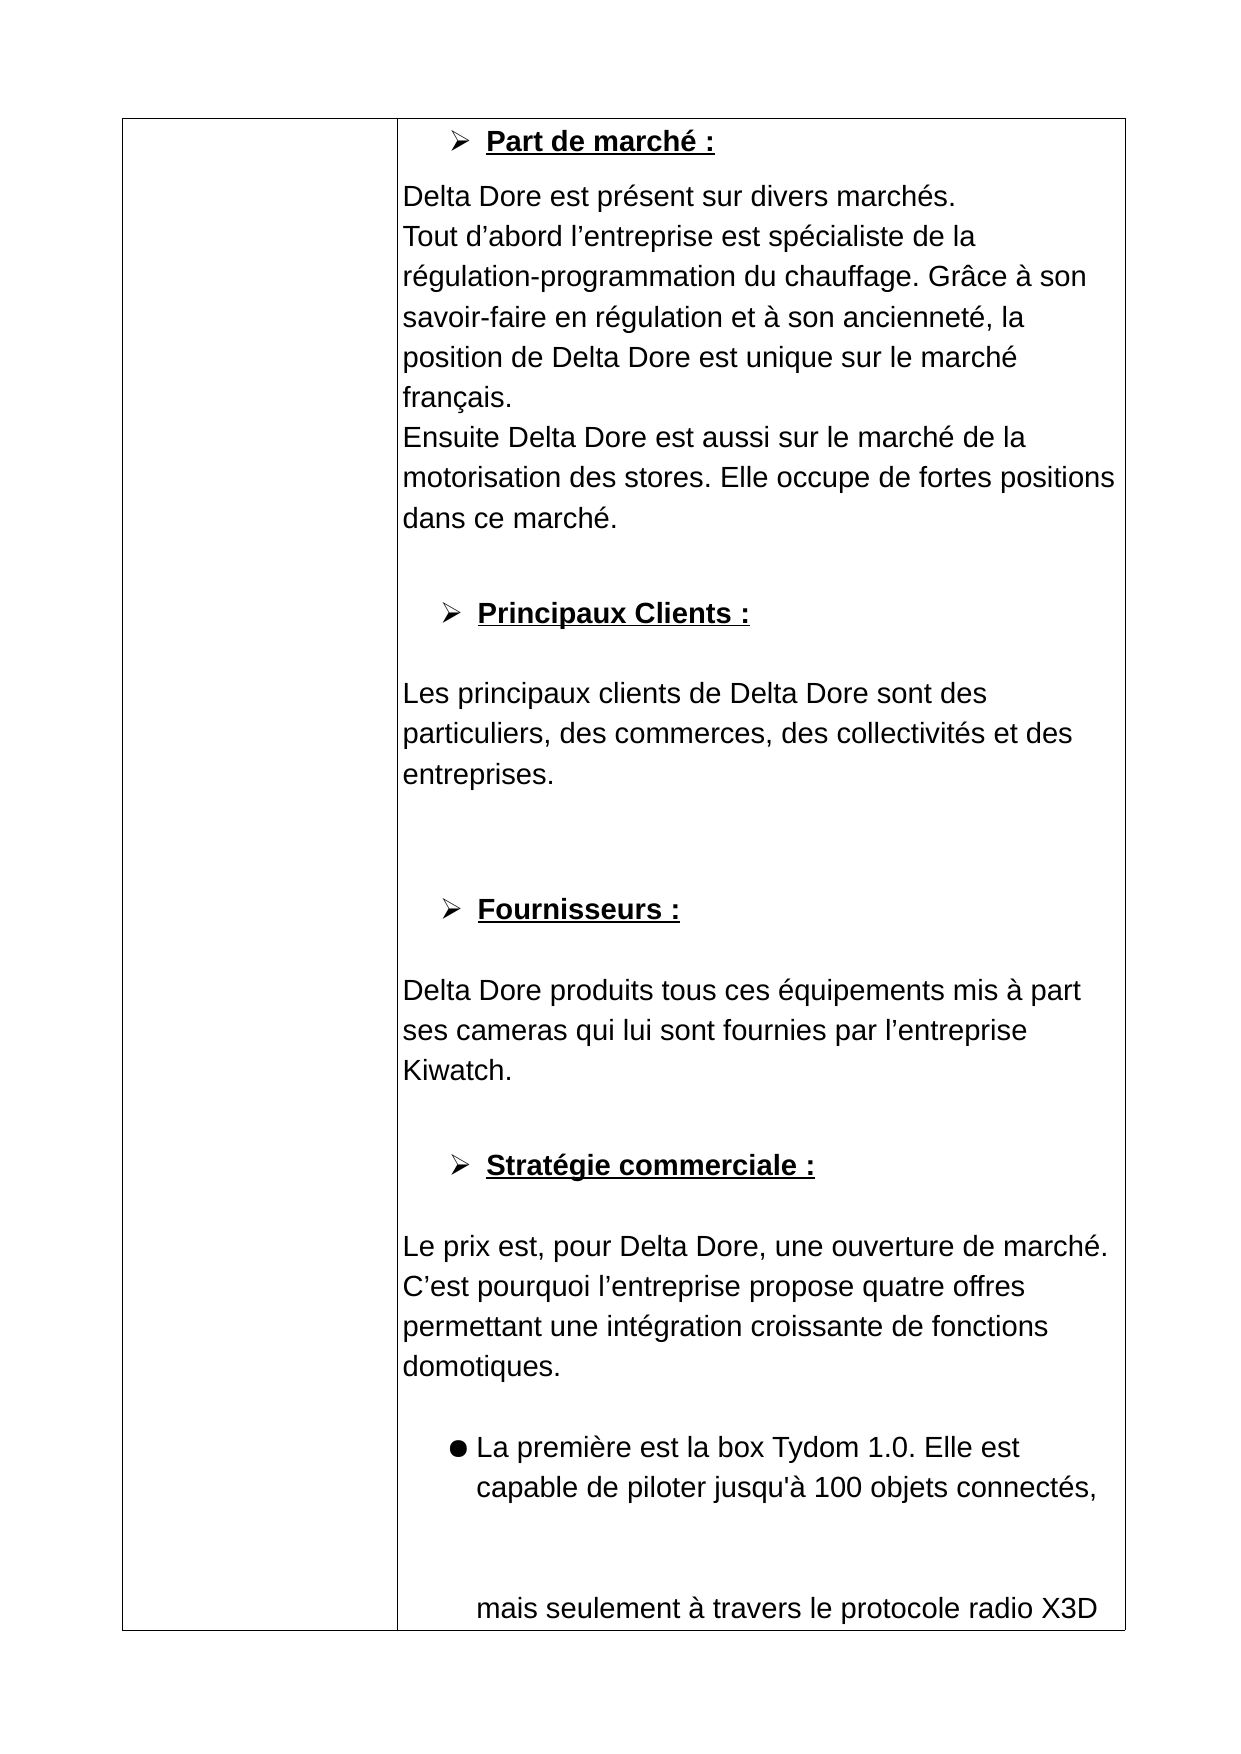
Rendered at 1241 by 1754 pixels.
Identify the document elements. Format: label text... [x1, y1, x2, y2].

table_cell [123, 119, 397, 1630]
table_cell Produits et services actuels de l'entreprise Nous omettons volontairement de mettre ici certains produits au vu de la quantité de services proposés et nous n’énumérerons que les plus vendus. Écrans et maison connectée. Ces produits permettent de connecter sa maison via une box qui centralise toutes les opérations : Alertes et alarmes. Ces produits sont des objets se connectant avec les Tydoms dans le but de surveiller sa propriété : Gestion du chauffage. Ces équipements permettent de gérer le chauffage au sein d'une propriété. Affichage des consommations. Ces produits permettent d'afficher un historique et des statistiques sur la consommation en énergie de l'infrastructure. Pilotage des ouvrants et éclairage. Ces équipements permettent de gérer les ouvrants comme les volets ou l'éclairage. Part de marché : Delta Dore est présent sur divers marchés. Tout d’abord l’entreprise est spécialiste de la régulation-programmation du chauffage. Grâce à son savoir-faire en régulation et à son ancienneté, la position de Delta Dore est unique sur le marché français. Ensuite Delta Dore est aussi sur le marché de la motorisation des stores. Elle occupe de fortes positions dans ce marché. Principaux Clients : Les principaux clients de Delta Dore sont des particuliers, des commerces, des collectivités et des entreprises. Fournisseurs : Delta Dore produits tous ces équipements mis à part ses cameras qui lui sont fournies par l’entreprise Kiwatch. Stratégie commerciale : Le prix est, pour Delta Dore, une ouverture de marché. C’est pourquoi l’entreprise propose quatre offres permettant une intégration croissante de fonctions domotiques. La première est la box Tydom 1.0. Elle est capable de piloter jusqu'à 100 objets connectés, mais seulement à travers le protocole radio X3D de Delta Dore. Elle reprend alors les produit Delta Dore existants, déjà installés dans le logement, et les rendre connectés. (prix 99€ HT) La seconde offre est la box Tydom 2.0. Cette box, qui coûte 599€ HT, ajoute l'alarme et sort les informations vers l'extérieur du logement. Elle permet par exemple la levée de doute : une alarme parvient à son destinataire par mail ou par SMS. Celui-ci peut activer à distance la caméra sur IP de l'installation pour vérifier qu'il s'agit bien d'une intrusion, par exemple. Le troisième niveau correspond à la Box Tydom 3.0, proposée à 999€ HT. Cette box est beaucoup plus complète puisqu’elle est capable de communiquer avec des réseaux beaucoup plus complexes tels que KNX filaire, KNX/IP, MBus etc. Elle reprend alors toutes les caractéristiques des box Tydom 1.0 et 2.0 en ajoutant la commande de téléviseurs (Samsung, Sony…), la commande de serrures connectées, ou encore la commande des comméras et portiers vidéos IP. Enfin la dernière offre, dite haut de gamme est LifeDomus. Cette box reprend toutes les caractéristiques des Box Tydom tout en ajoutant la commande d’autant de caméras que le client souhaite et aussi la commande de Home Cinéma. Par exemple elle permet de piloter virtuellement le son et la vidéo dans n’importe quelle pièce de la maison. Pour développer le marché de la Domotique et pour se faire connaître, Delta Dore a décider d’ouvrir des showrooms dans différents centres villes. Ces showrooms ont deux but bien précis : le premier est de montrer aux clients tout ce dont la domotique peut faire, et le second est de montrer que les installations domotique ne sont pas si complexes que ça et qu’elles peuvent être abordables pour tout le monde. Un des showrooms est présent au centre ville de Rennes. Il s’appelle « Ma m@ison connectée » et est situé au 14 rue Bertrand. [398, 119, 1125, 1630]
